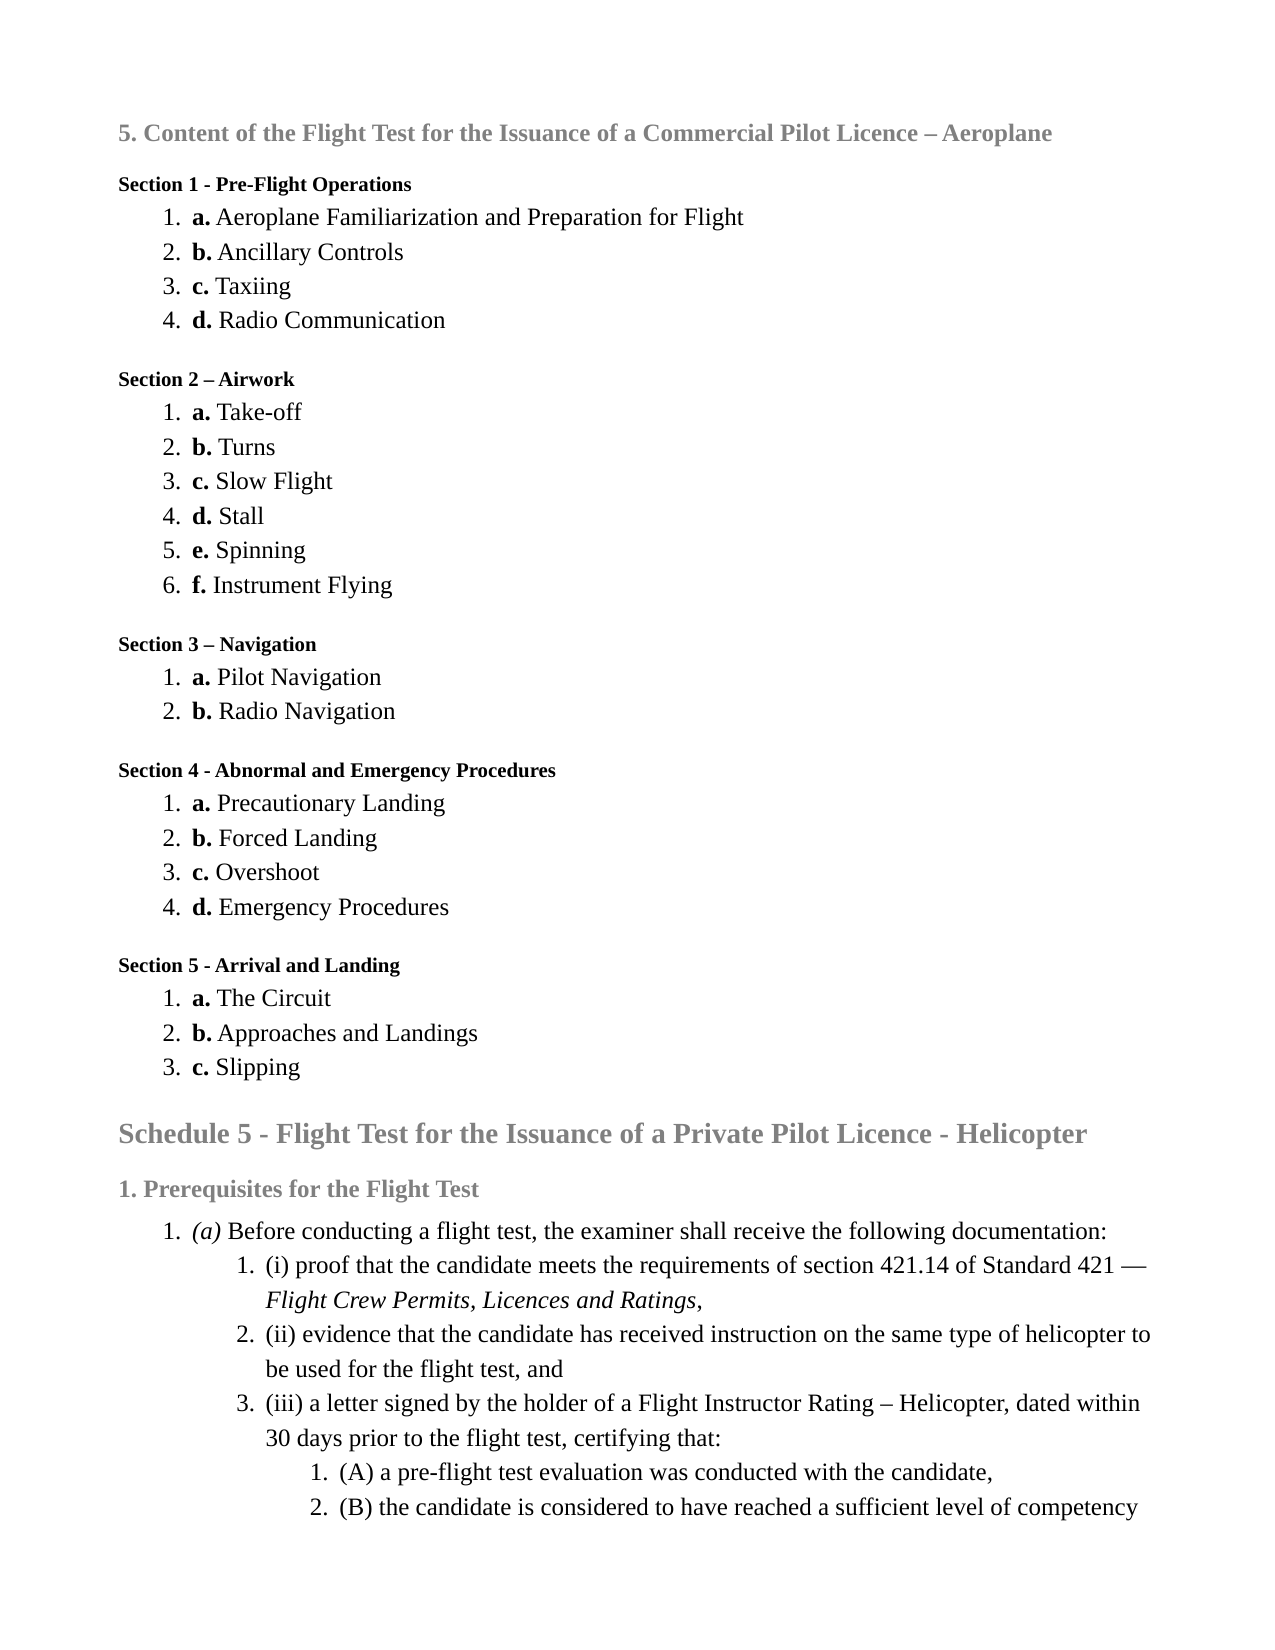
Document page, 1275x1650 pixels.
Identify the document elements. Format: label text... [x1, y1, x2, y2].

subtitle Schedule 5 - Flight Test for the Issuance of a Private Pilot Licence - Helicopter [118, 1116, 1157, 1149]
list (B) the candidate is considered to have reached a sufficient level of competency [309, 1492, 1157, 1520]
list (ii) evidence that the candidate has received instruction on the same type of helicopter to be used for the flight test, and [236, 1319, 1157, 1382]
subtitle 5. Content of the Flight Test for the Issuance of a Commercial Pilot Licence – Aeroplane [118, 118, 1157, 147]
list a. Precautionary Landing [162, 788, 1157, 817]
subtitle Section 2 – Airwork [118, 367, 1157, 391]
subtitle Section 3 – Navigation [118, 631, 1157, 656]
list e. Spinning [162, 535, 1157, 564]
list f. Instrument Flying [162, 570, 1157, 599]
subtitle Section 1 - Pre-Flight Operations [118, 172, 1157, 196]
list (A) a pre-flight test evaluation was conducted with the candidate, [309, 1457, 1157, 1486]
list c. Slow Flight [162, 466, 1157, 495]
list d. Emergency Procedures [162, 892, 1157, 920]
list c. Taxiing [162, 271, 1157, 300]
list d. Stall [162, 501, 1157, 530]
list a. Pilot Navigation [162, 662, 1157, 691]
list (a) Before conducting a flight test, the examiner shall receive the following documentation: [162, 1216, 1157, 1244]
subtitle Section 4 - Abnormal and Emergency Procedures [118, 758, 1157, 782]
list b. Radio Navigation [162, 696, 1157, 725]
list b. Approaches and Landings [162, 1018, 1157, 1047]
subtitle 1. Prerequisites for the Flight Test [118, 1174, 1157, 1203]
list (iii) a letter signed by the holder of a Flight Instructor Rating – Helicopter, dated within 30 days prior to the flight test, certifying that: [236, 1388, 1157, 1451]
list b. Turns [162, 432, 1157, 461]
list a. Aeroplane Familiarization and Preparation for Flight [162, 202, 1157, 231]
list (i) proof that the candidate meets the requirements of section 421.14 of Standard 421 — Flight Crew Permits, Licences and Ratings, [236, 1250, 1157, 1313]
list b. Ancillary Controls [162, 237, 1157, 265]
list b. Forced Landing [162, 823, 1157, 851]
list a. The Circuit [162, 983, 1157, 1012]
list c. Slipping [162, 1052, 1157, 1081]
list c. Overshoot [162, 857, 1157, 886]
list a. Take-off [162, 397, 1157, 426]
list d. Radio Communication [162, 306, 1157, 334]
subtitle Section 5 - Arrival and Landing [118, 953, 1157, 977]
